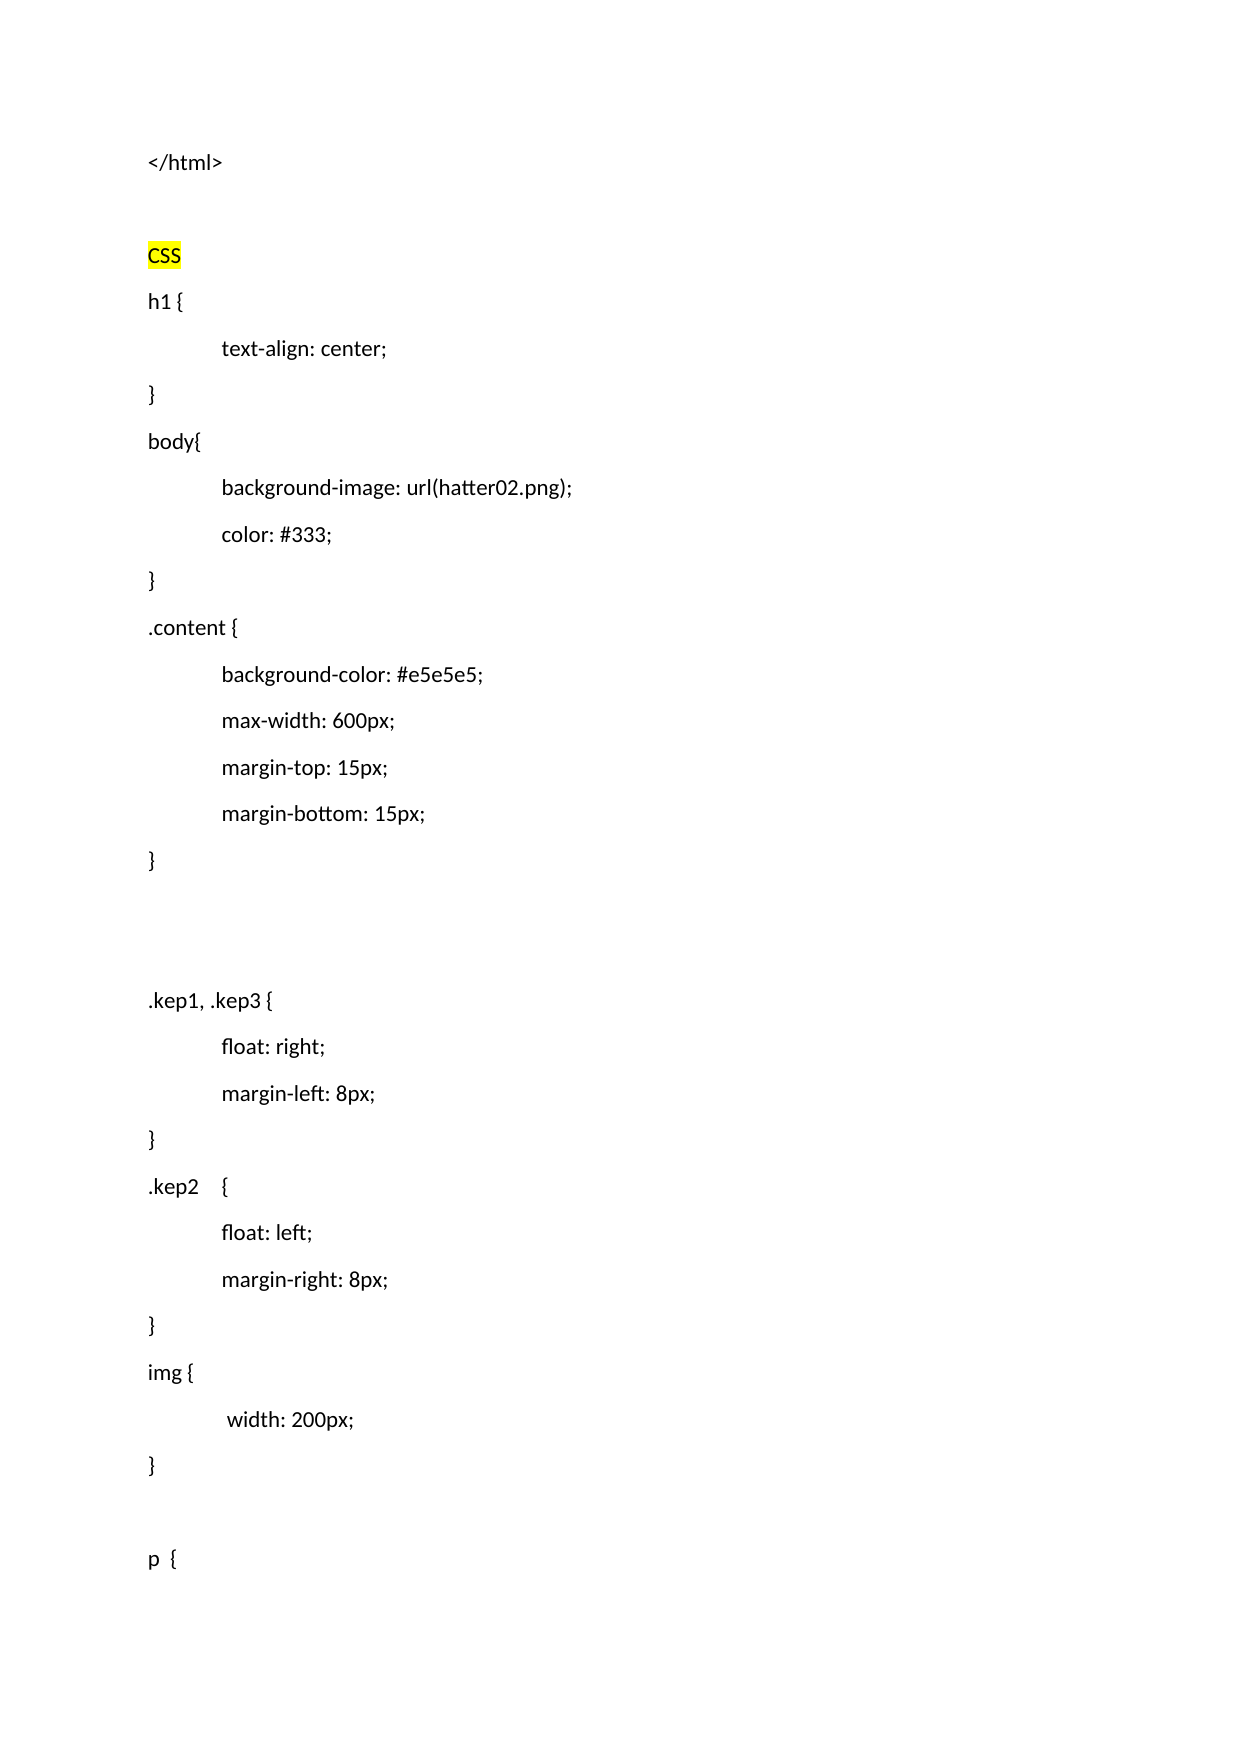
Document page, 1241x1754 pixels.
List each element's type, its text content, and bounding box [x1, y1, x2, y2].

text img { [148, 1358, 1093, 1386]
text } [148, 1312, 1093, 1340]
text } [148, 1451, 1093, 1479]
text CSS [148, 241, 1093, 269]
text float: right; [148, 1032, 1093, 1060]
text .kep2 { [148, 1172, 1093, 1200]
text margin-top: 15px; [148, 753, 1093, 781]
text margin-right: 8px; [148, 1265, 1093, 1293]
text float: left; [148, 1218, 1093, 1247]
text margin-bottom: 15px; [148, 799, 1093, 827]
text width: 200px; [148, 1405, 1093, 1433]
text } [148, 846, 1093, 874]
text .content { [148, 613, 1093, 641]
text color: #333; [148, 520, 1093, 548]
text text-align: center; [148, 334, 1093, 362]
text } [148, 567, 1093, 595]
text max-width: 600px; [148, 706, 1093, 734]
text .kep1, .kep3 { [148, 986, 1093, 1014]
text } [148, 380, 1093, 408]
text h1 { [148, 287, 1093, 315]
text p { [148, 1544, 1093, 1572]
text body{ [148, 427, 1093, 455]
text background-color: #e5e5e5; [148, 660, 1093, 688]
text </html> [148, 148, 1093, 176]
text background-image: url(hatter02.png); [148, 473, 1093, 502]
text margin-left: 8px; [148, 1079, 1093, 1107]
text } [148, 1125, 1093, 1153]
